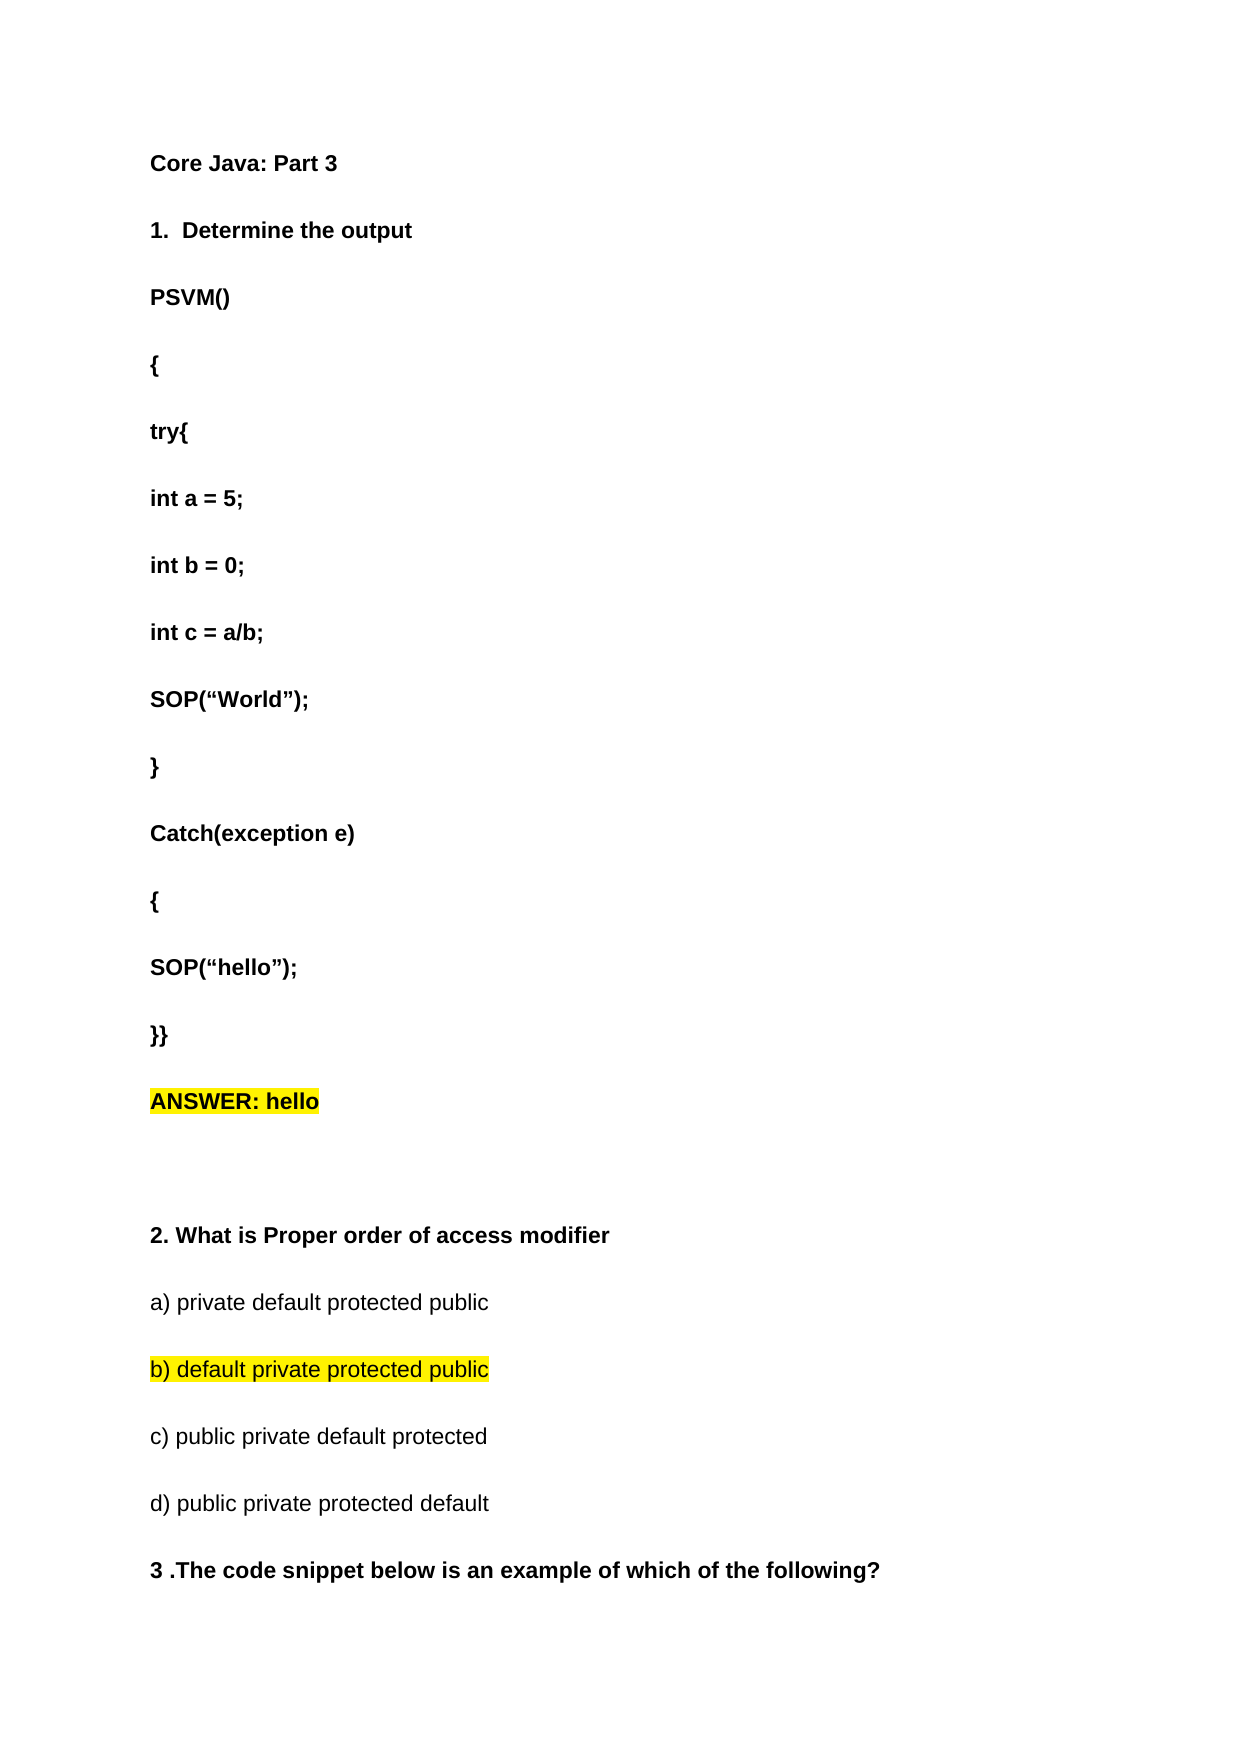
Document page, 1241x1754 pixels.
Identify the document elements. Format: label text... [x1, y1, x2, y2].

text { [150, 887, 1090, 913]
text } [150, 753, 1090, 779]
text }} [150, 1021, 1090, 1047]
text SOP(“hello”); [150, 954, 1090, 980]
text c) public private default protected [150, 1423, 1090, 1449]
text try{ [150, 418, 1090, 444]
text int c = a/b; [150, 619, 1090, 645]
text a) private default protected public [150, 1289, 1090, 1315]
text Core Java: Part 3 [150, 150, 1090, 176]
text b) default private protected public [150, 1356, 1090, 1382]
text { [150, 351, 1090, 377]
text int a = 5; [150, 485, 1090, 511]
text int b = 0; [150, 552, 1090, 578]
text 1. Determine the output [150, 217, 1090, 243]
text d) public private protected default [150, 1489, 1090, 1516]
text ANSWER: hello [150, 1088, 1090, 1114]
text Catch(exception e) [150, 820, 1090, 846]
text 3 .The code snippet below is an example of which of the following? [150, 1557, 1090, 1583]
text 2. What is Proper order of access modifier [150, 1222, 1090, 1248]
text SOP(“World”); [150, 686, 1090, 712]
text PSVM() [150, 284, 1090, 310]
